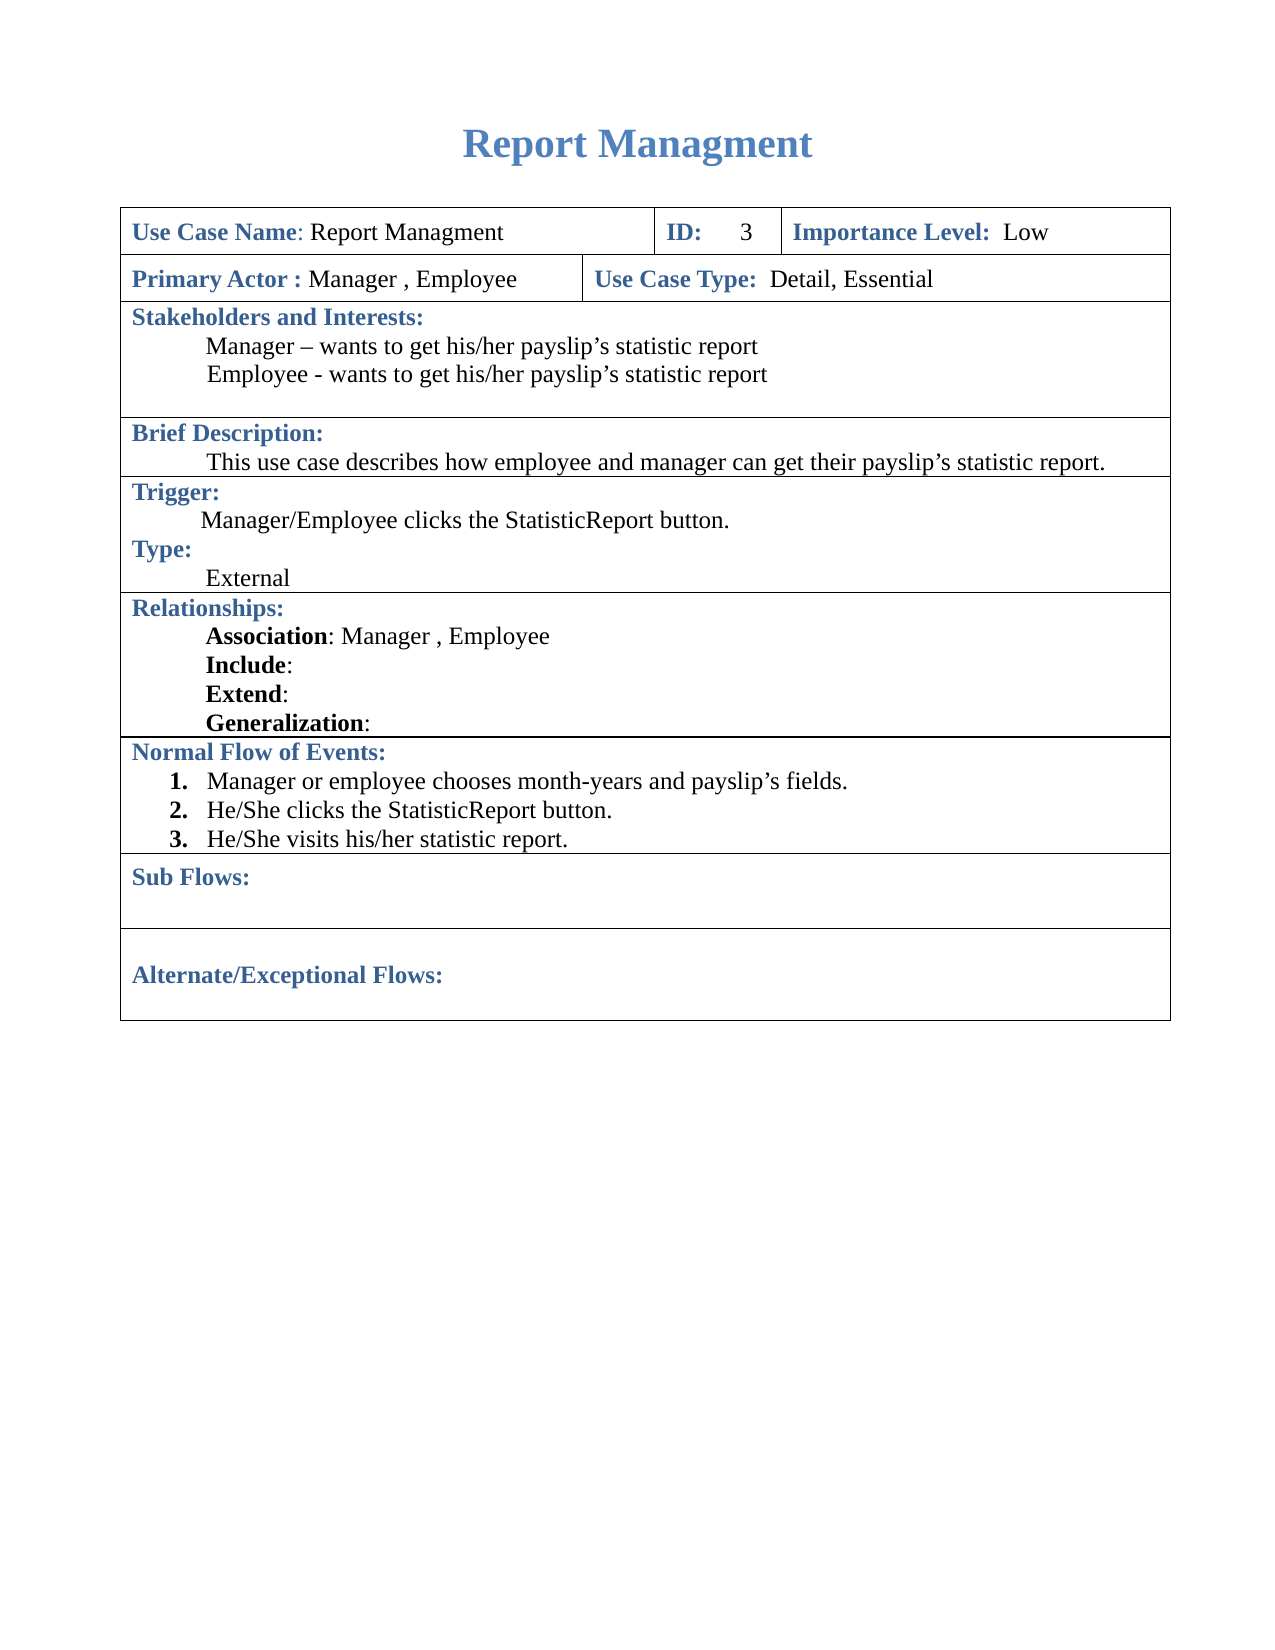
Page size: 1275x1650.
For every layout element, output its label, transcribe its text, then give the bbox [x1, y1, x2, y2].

table_cell Use Case Type: Detail, Essential [583, 255, 1170, 301]
table_cell Stakeholders and Interests: Manager – wants to get his/her payslip’s statistic report Employee - wants to get his/her payslip’s statistic report [121, 302, 1170, 417]
table_header Importance Level: Low [782, 208, 1170, 254]
table_cell Alternate/Exceptional Flows: [121, 929, 1170, 1019]
table_header ID: 3 [655, 208, 781, 254]
title Report Managment [118, 118, 1157, 166]
table_cell Primary Actor : Manager , Employee [121, 255, 582, 301]
table_cell Normal Flow of Events: Manager or employee chooses month-years and payslip’s fields. He/She clicks the StatisticReport button. He/She visits his/her statistic report. [121, 738, 1170, 852]
table_cell Sub Flows: [121, 854, 1170, 928]
table_cell Relationships: Association: Manager , Employee Include: Extend: Generalization: [121, 593, 1170, 736]
table_cell Brief Description: This use case describes how employee and manager can get their payslip’s statistic report. [121, 418, 1170, 476]
table_header Use Case Name: Report Managment [121, 208, 654, 254]
table_cell Trigger: Manager/Employee clicks the StatisticReport button. Type: External [121, 477, 1170, 592]
